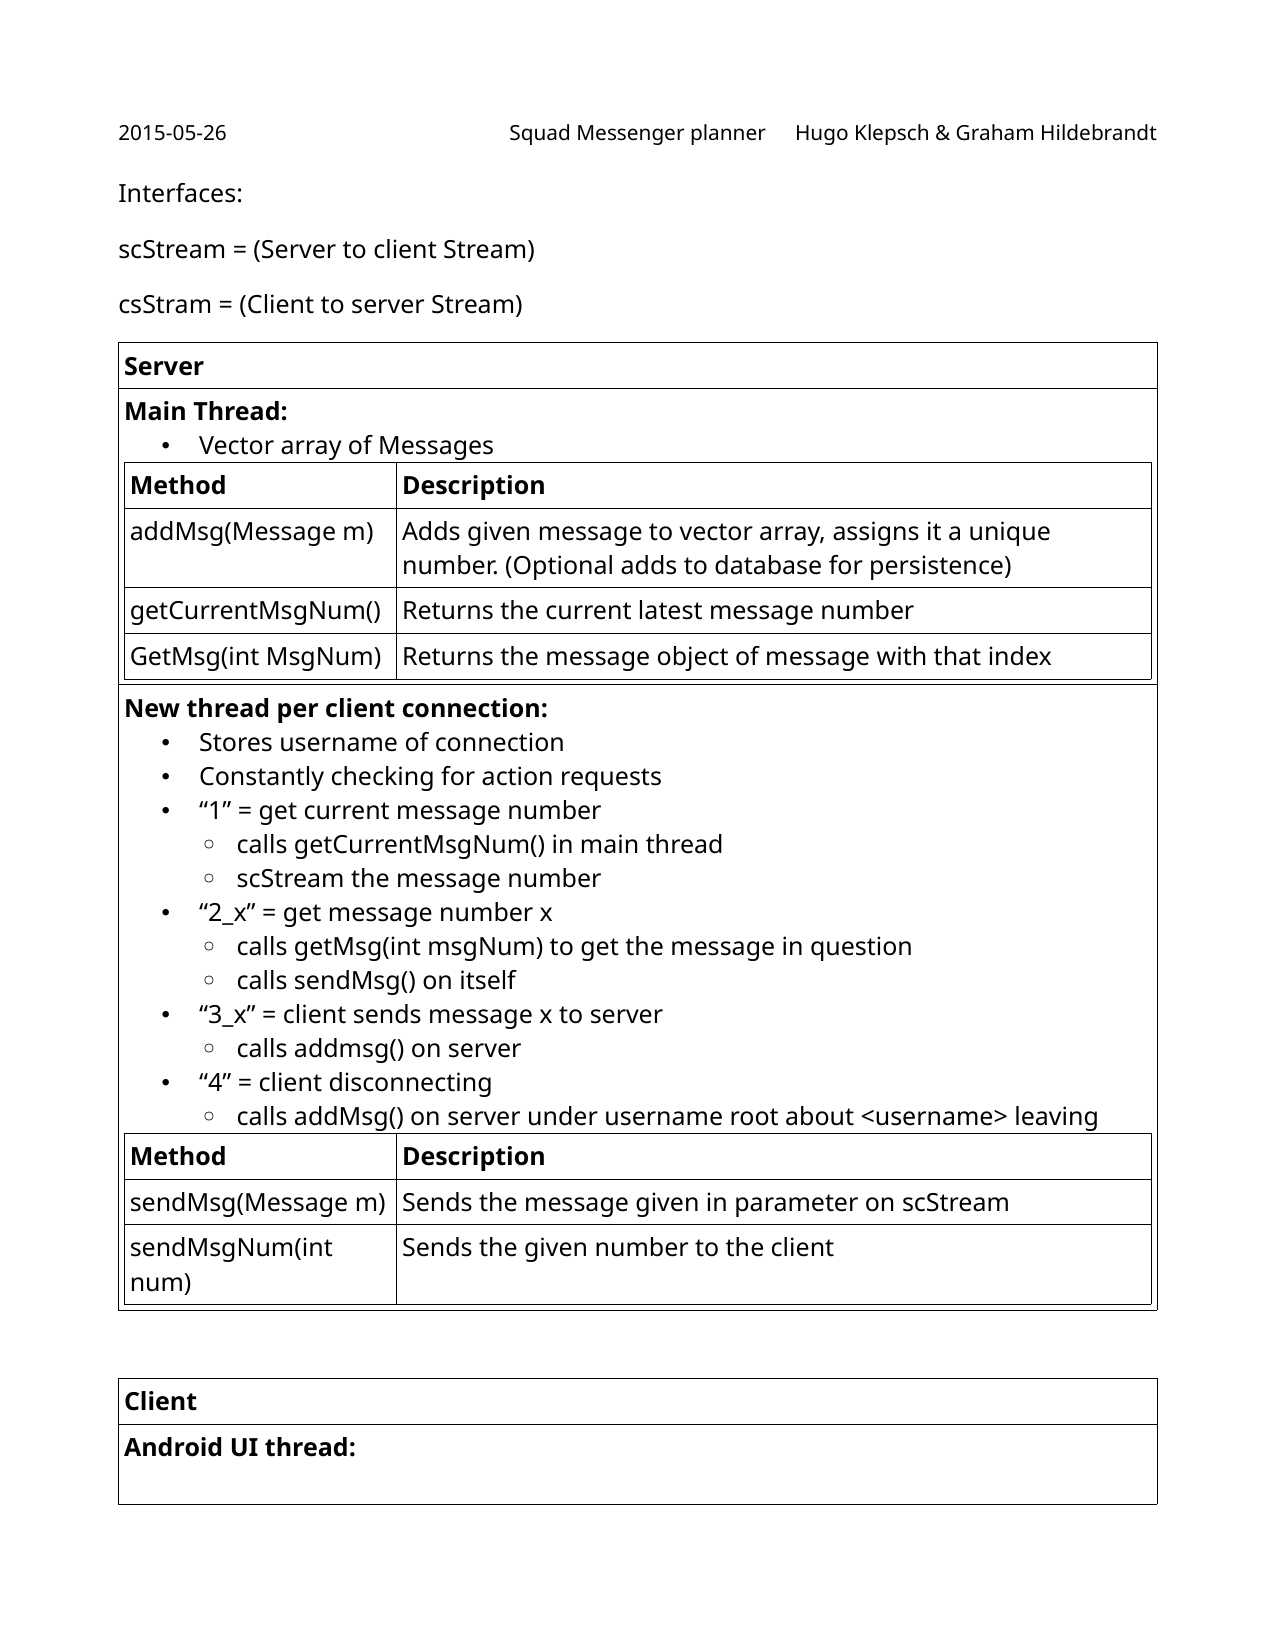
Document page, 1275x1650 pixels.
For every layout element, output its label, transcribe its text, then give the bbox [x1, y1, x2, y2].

table_header Client [119, 1379, 1157, 1424]
table_cell getCurrentMsgNum() [125, 588, 396, 633]
table_cell Returns the current latest message number [397, 588, 1151, 633]
table_cell GetMsg(int MsgNum) [125, 634, 396, 678]
table_header Method [125, 463, 396, 507]
table_cell sendMsgNum(int num) [125, 1225, 396, 1304]
table_cell Adds given message to vector array, assigns it a unique number. (Optional adds to database for persistence) [397, 509, 1151, 587]
table_header Description [397, 1134, 1151, 1179]
table_header Server [119, 343, 1157, 388]
table_cell New thread per client connection: Stores username of connection Constantly checking for action requests “1” = get current message number calls getCurrentMsgNum() in main thread scStream the message number “2_x” = get message number x calls getMsg(int msgNum) to get the message in question calls sendMsg() on itself “3_x” = client sends message x to server calls addmsg() on server “4” = client disconnecting calls addMsg() on server under username root about <username> leaving [119, 685, 1157, 1310]
table_cell Sends the given number to the client [397, 1225, 1151, 1304]
table_cell addMsg(Message m) [125, 509, 396, 587]
table_cell Returns the message object of message with that index [397, 634, 1151, 678]
text csStram = (Client to server Stream) [118, 287, 1157, 321]
text scStream = (Server to client Stream) [118, 231, 1157, 266]
table_cell sendMsg(Message m) [125, 1180, 396, 1224]
table_cell Android UI thread: [119, 1425, 1157, 1503]
table_cell Main Thread: Vector array of Messages [119, 389, 1157, 684]
table_header Description [397, 463, 1151, 507]
table_cell Sends the message given in parameter on scStream [397, 1180, 1151, 1224]
table_header Method [125, 1134, 396, 1179]
text Interfaces: [118, 176, 1157, 210]
